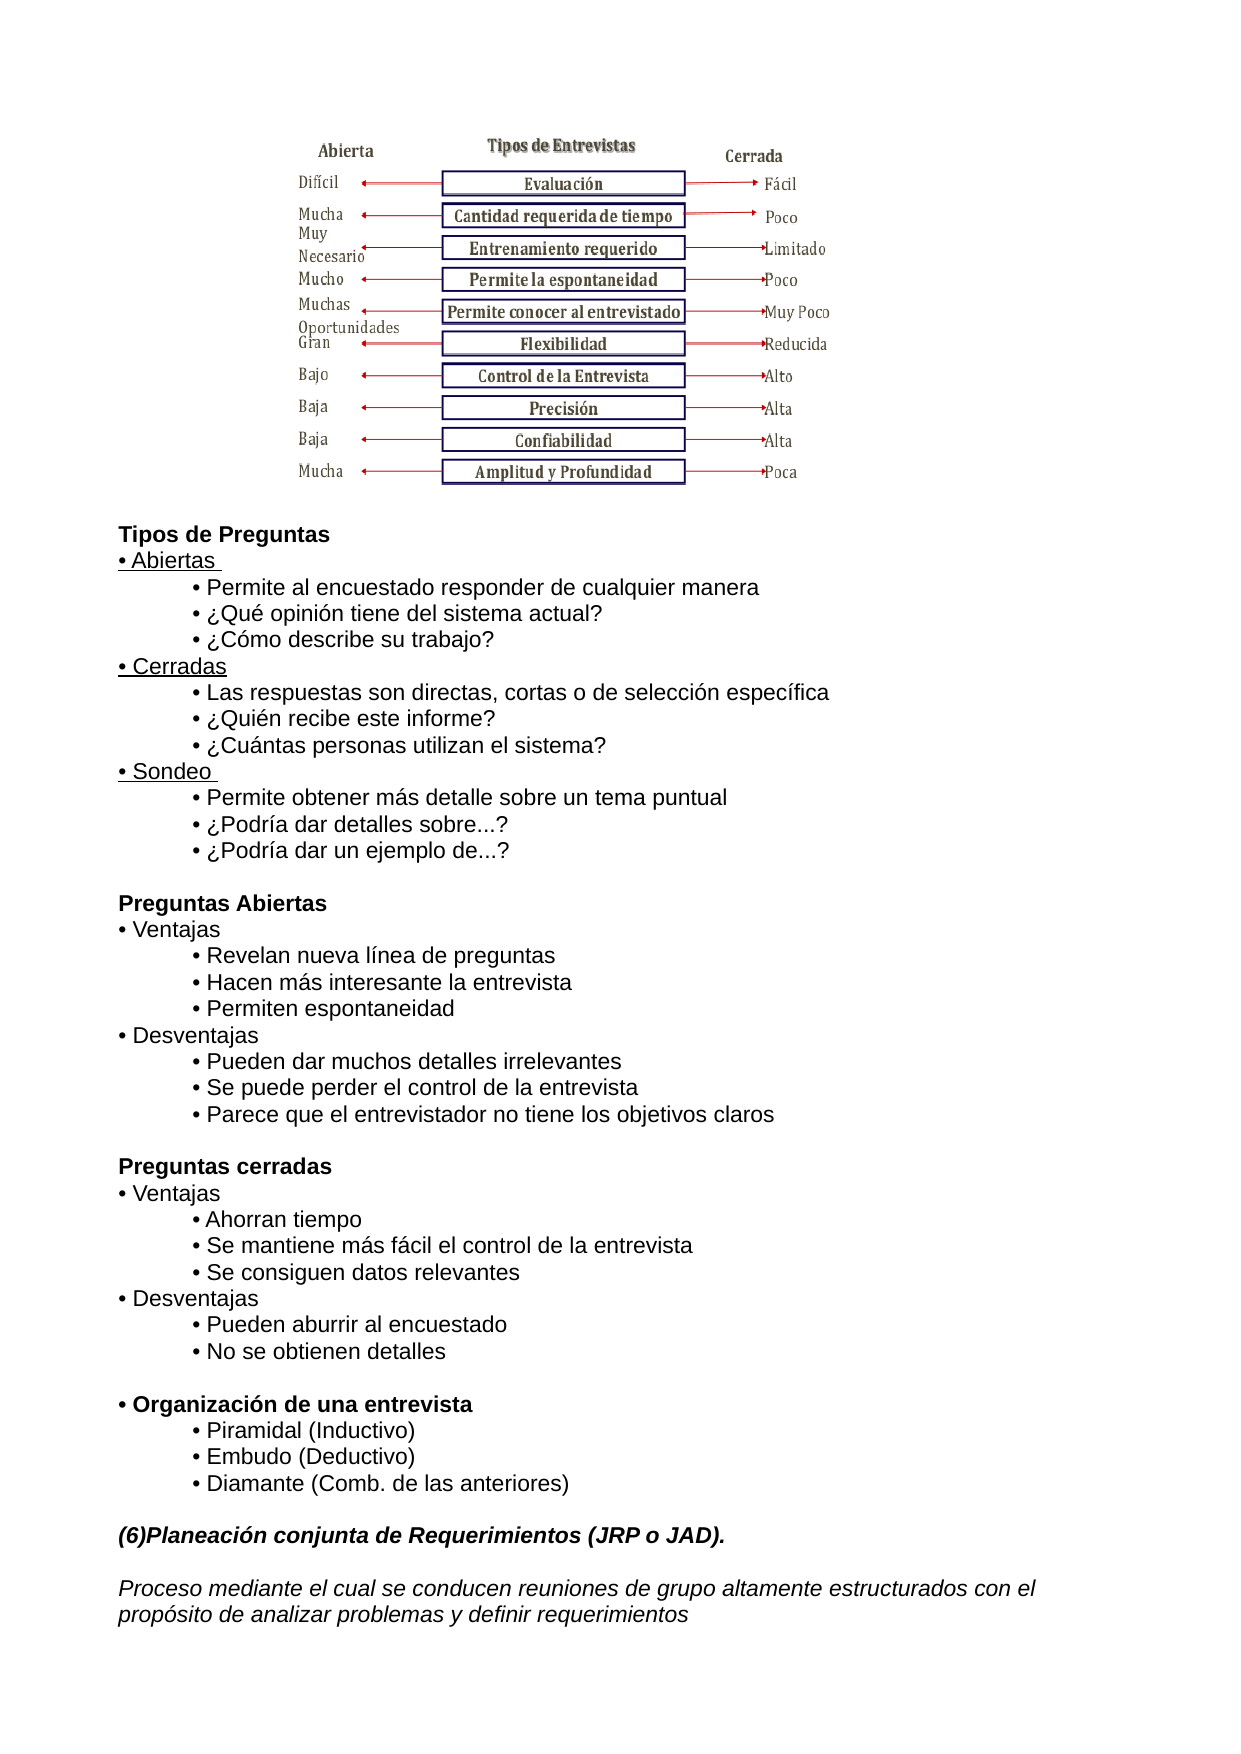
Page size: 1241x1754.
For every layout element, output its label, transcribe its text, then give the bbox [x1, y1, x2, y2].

text • Ahorran tiempo [118, 1206, 1122, 1232]
text • ¿Cuántas personas utilizan el sistema? [118, 732, 1122, 758]
text • ¿Cómo describe su trabajo? [118, 626, 1122, 653]
text • No se obtienen detalles [118, 1338, 1122, 1364]
text • Se puede perder el control de la entrevista [118, 1074, 1122, 1101]
text • Abiertas [118, 547, 1122, 573]
text • Cerradas [118, 653, 1122, 679]
text • Permiten espontaneidad [118, 995, 1122, 1022]
text • Las respuestas son directas, cortas o de selección específica [118, 679, 1122, 705]
text • Organización de una entrevista [118, 1391, 1122, 1417]
text • Sondeo [118, 758, 1122, 784]
text • Pueden aburrir al encuestado [118, 1311, 1122, 1338]
text • Revelan nueva línea de preguntas [118, 942, 1122, 969]
text • Parece que el entrevistador no tiene los objetivos claros [118, 1101, 1122, 1127]
text • ¿Podría dar un ejemplo de...? [118, 837, 1122, 863]
text • Desventajas [118, 1285, 1122, 1311]
text • Permite obtener más detalle sobre un tema puntual [118, 784, 1122, 811]
text • Embudo (Deductivo) [118, 1443, 1122, 1469]
text • Pueden dar muchos detalles irrelevantes [118, 1048, 1122, 1074]
text • ¿Podría dar detalles sobre...? [118, 811, 1122, 837]
text Preguntas cerradas [118, 1153, 1122, 1180]
text (6)Planeación conjunta de Requerimientos (JRP o JAD). [118, 1522, 1122, 1549]
text • Piramidal (Inductivo) [118, 1417, 1122, 1443]
text • Diamante (Comb. de las anteriores) [118, 1469, 1122, 1496]
text • Desventajas [118, 1022, 1122, 1048]
text • Se consiguen datos relevantes [118, 1259, 1122, 1285]
text • Se mantiene más fácil el control de la entrevista [118, 1232, 1122, 1259]
text Tipos de Preguntas [118, 521, 1122, 547]
text • Ventajas [118, 1180, 1122, 1206]
text Preguntas Abiertas [118, 890, 1122, 916]
text • Permite al encuestado responder de cualquier manera [118, 573, 1122, 600]
text • Ventajas [118, 916, 1122, 942]
text • Hacen más interesante la entrevista [118, 969, 1122, 995]
text Proceso mediante el cual se conducen reuniones de grupo altamente estructurados con el propósito de analizar problemas y definir requerimientos [118, 1575, 1122, 1628]
picture [280, 135, 835, 495]
text • ¿Qué opinión tiene del sistema actual? [118, 600, 1122, 626]
text • ¿Quién recibe este informe? [118, 705, 1122, 732]
